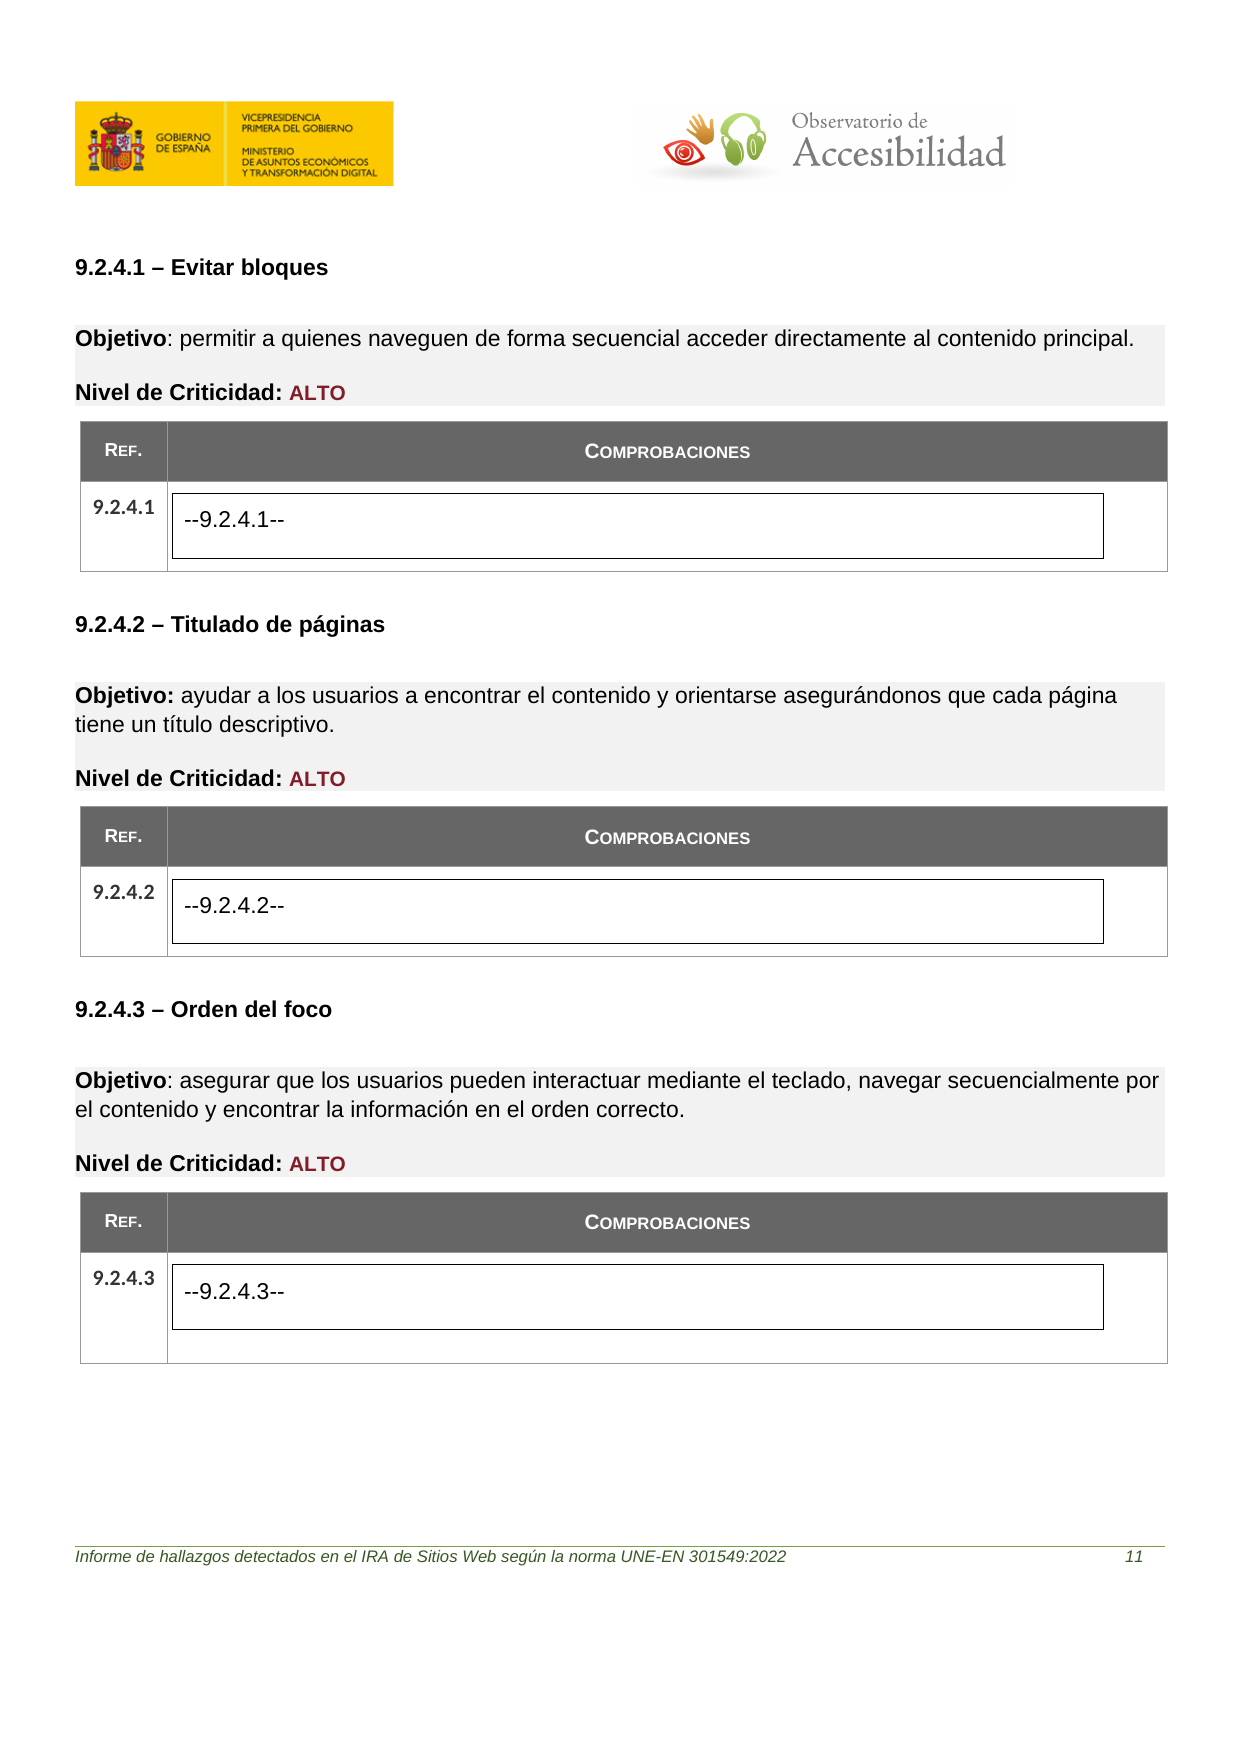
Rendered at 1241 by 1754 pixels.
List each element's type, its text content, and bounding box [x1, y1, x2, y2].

text Objetivo: asegurar que los usuarios pueden interactuar mediante el teclado, navegar secuencialmente por el contenido y encontrar la información en el orden correcto. [75, 1067, 1165, 1123]
picture [637, 103, 1013, 186]
text 9.2.4.3 – Orden del foco [60, 982, 1121, 1037]
table_header Comprobaciones [168, 422, 1167, 481]
table_header --9.2.4.1-- [173, 494, 1103, 558]
table_header --9.2.4.3-- [173, 1265, 1103, 1329]
table_cell [168, 1253, 1167, 1363]
text Nivel de Criticidad: ALTO [75, 379, 1165, 406]
text Nivel de Criticidad: ALTO [75, 765, 1165, 791]
table_cell 9.2.4.3 [81, 1253, 167, 1363]
text Nivel de Criticidad: ALTO [75, 1150, 1165, 1177]
table_header Ref. [81, 807, 167, 866]
text Objetivo: permitir a quienes naveguen de forma secuencial acceder directamente al contenido principal. [75, 325, 1165, 352]
picture [75, 101, 394, 186]
table_cell [168, 867, 1167, 956]
table_header Comprobaciones [168, 807, 1167, 866]
text Objetivo: ayudar a los usuarios a encontrar el contenido y orientarse asegurándonos que cada página tiene un título descriptivo. [75, 682, 1165, 737]
table_header Ref. [81, 1193, 167, 1252]
text 9.2.4.2 – Titulado de páginas [60, 596, 1121, 652]
table_header Comprobaciones [168, 1193, 1167, 1252]
table_cell 9.2.4.2 [81, 867, 167, 956]
table_cell [168, 482, 1167, 571]
table_header Ref. [81, 422, 167, 481]
text 9.2.4.1 – Evitar bloques [60, 239, 1121, 295]
table_cell 9.2.4.1 [81, 482, 167, 571]
table_header --9.2.4.2-- [173, 880, 1103, 943]
